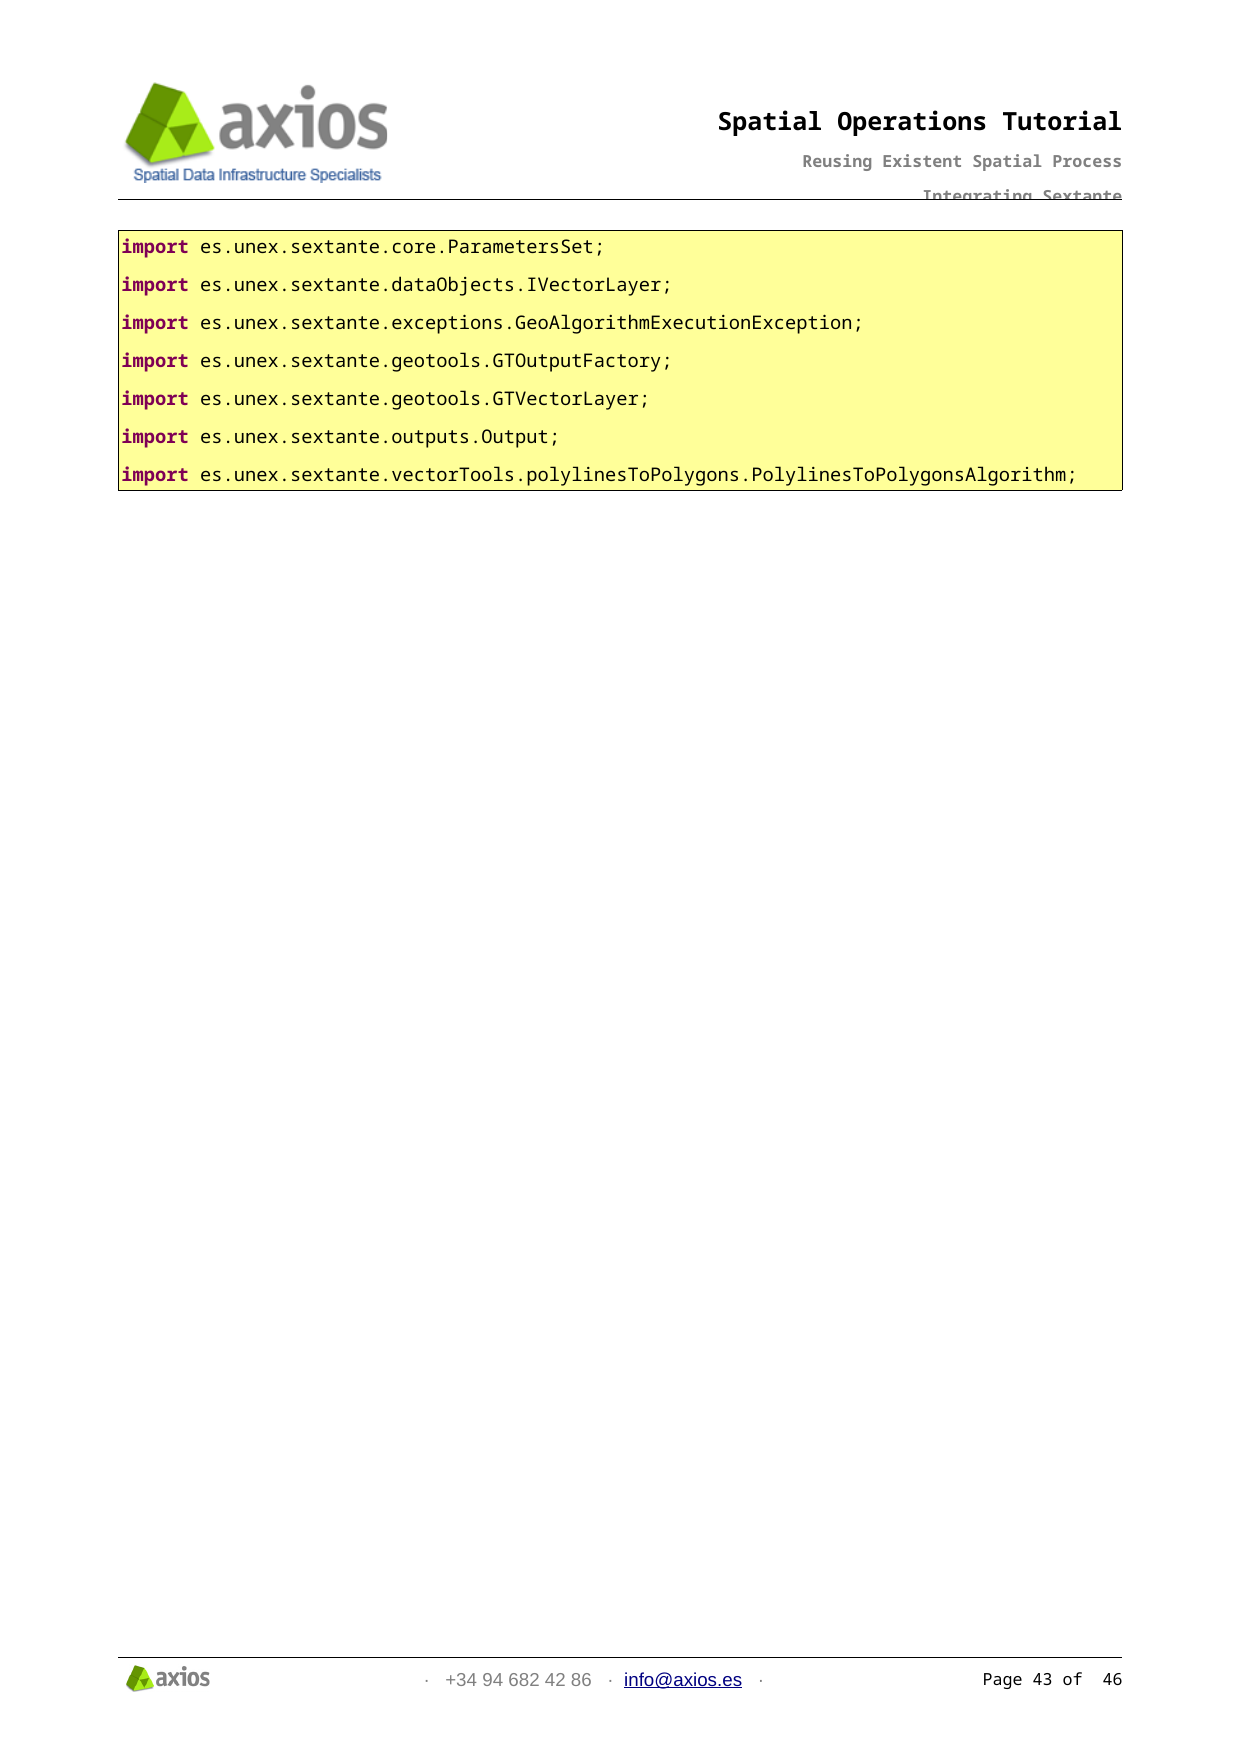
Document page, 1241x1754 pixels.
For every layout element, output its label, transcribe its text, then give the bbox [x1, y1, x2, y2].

text import es.unex.sextante.geotools.GTVectorLayer; [119, 382, 1122, 411]
text import es.unex.sextante.exceptions.GeoAlgorithmExecutionException; [119, 306, 1122, 334]
text import es.unex.sextante.vectorTools.polylinesToPolygons.PolylinesToPolygonsAlgorithm; [119, 458, 1122, 490]
text import es.unex.sextante.core.ParametersSet; [119, 231, 1122, 258]
text import es.unex.sextante.geotools.GTOutputFactory; [119, 344, 1122, 373]
picture [121, 81, 388, 183]
text import es.unex.sextante.dataObjects.IVectorLayer; [119, 268, 1122, 297]
picture [126, 1664, 210, 1692]
text import es.unex.sextante.outputs.Output; [119, 420, 1122, 449]
